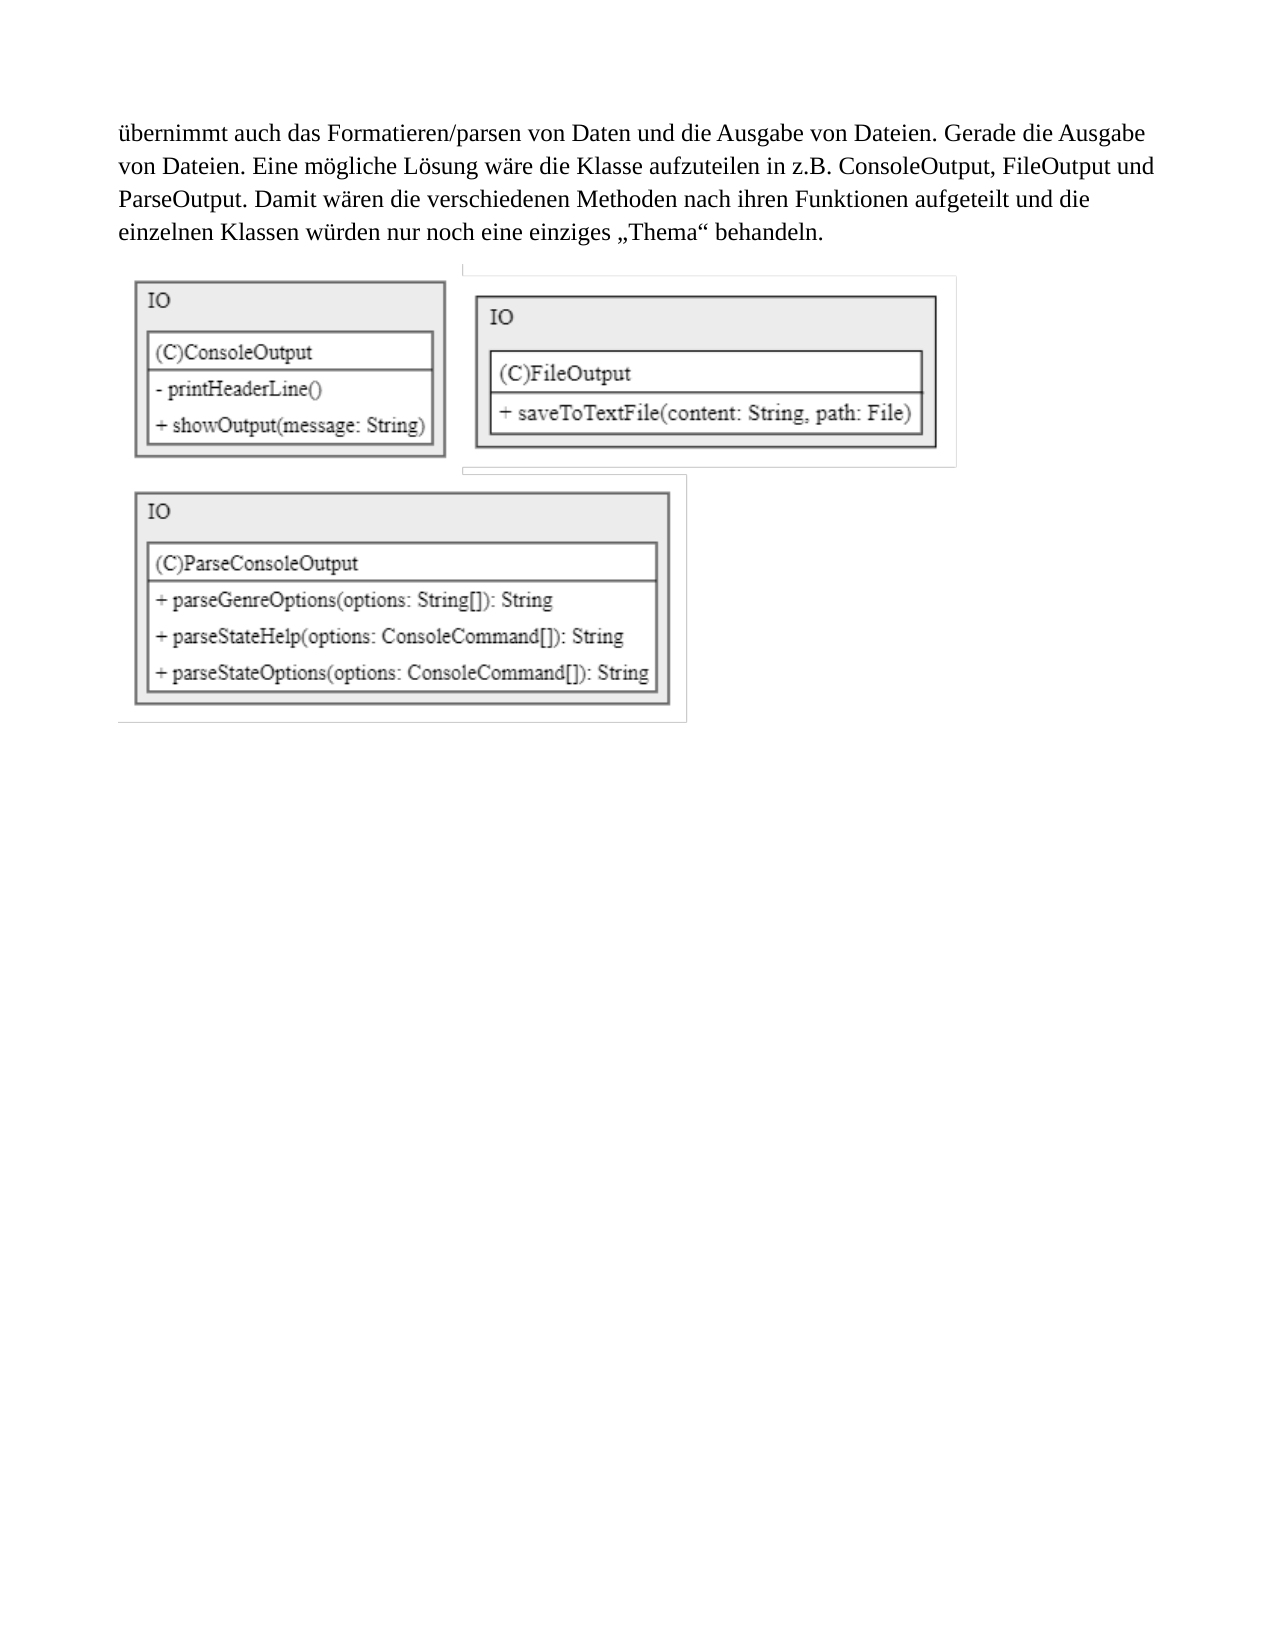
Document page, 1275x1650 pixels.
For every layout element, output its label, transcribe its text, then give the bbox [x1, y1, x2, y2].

text übernimmt auch das Formatieren/parsen von Daten und die Ausgabe von Dateien. Gerade die Ausgabe von Dateien. Eine mögliche Lösung wäre die Klasse aufzuteilen in z.B. ConsoleOutput, FileOutput und ParseOutput. Damit wären die verschiedenen Methoden nach ihren Funktionen aufgeteilt und die einzelnen Klassen würden nur noch eine einziges „Thema“ behandeln. [118, 118, 1157, 246]
picture [118, 264, 958, 724]
